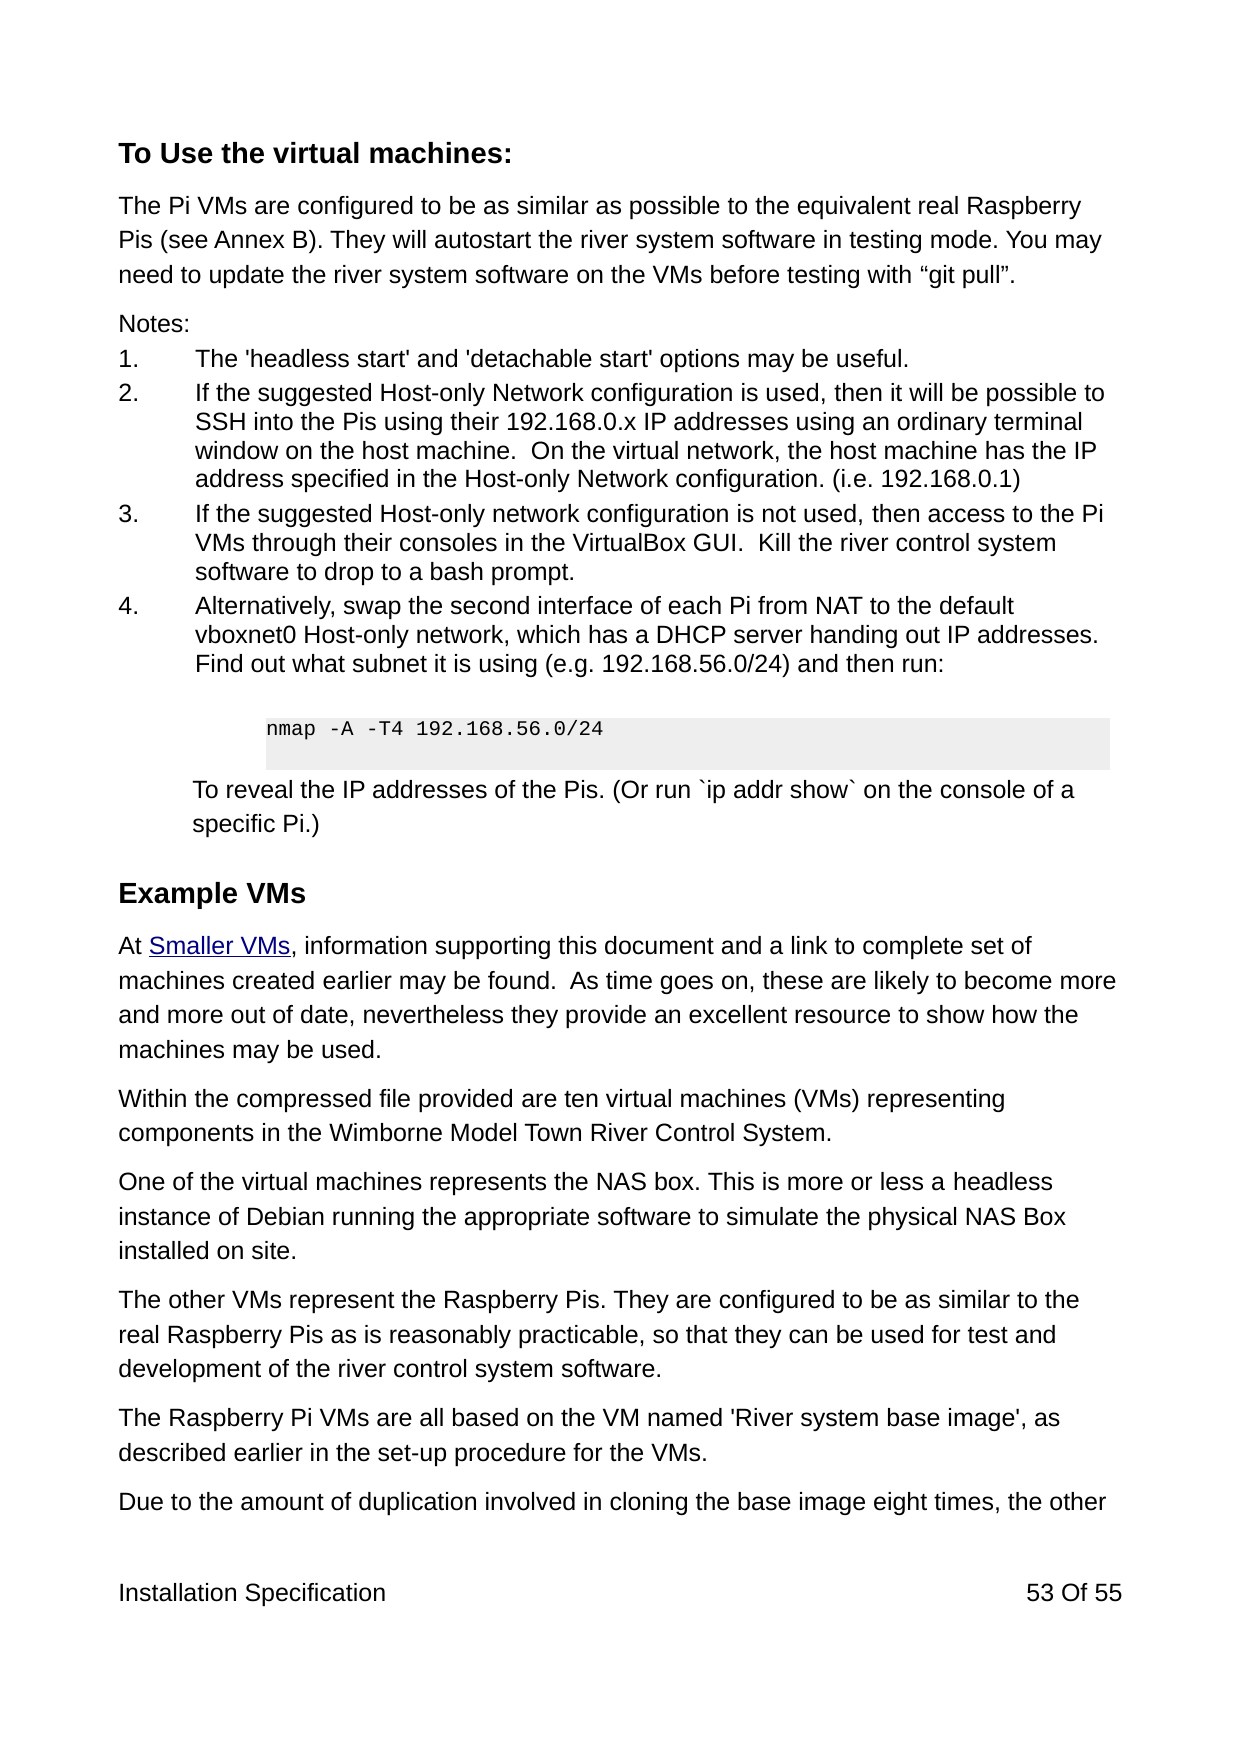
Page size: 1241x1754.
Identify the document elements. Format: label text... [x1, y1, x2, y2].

text 4. Alternatively, swap the second interface of each Pi from NAT to the default vboxnet0 Host-only network, which has a DHCP server handing out IP addresses. Find out what subnet it is using (e.g. 192.168.56.0/24) and then run: [118, 591, 1122, 678]
text Notes: [118, 309, 1122, 338]
text nmap -A -T4 192.168.56.0/24 [266, 718, 1110, 742]
text 2. If the suggested Host-only Network configuration is used, then it will be possible to SSH into the Pis using their 192.168.0.x IP addresses using an ordinary terminal window on the host machine. On the virtual network, the host machine has the IP address specified in the Host-only Network configuration. (i.e. 192.168.0.1) [118, 378, 1122, 493]
text At Smaller VMs, information supporting this document and a link to complete set of machines created earlier may be found. As time goes on, these are likely to become more and more out of date, nevertheless they provide an excellent resource to show how the machines may be used. [118, 931, 1122, 1063]
text To reveal the IP addresses of the Pis. (Or run `ip addr show` on the console of a specific Pi.) [192, 775, 1122, 838]
text One of the virtual machines represents the NAS box. This is more or less a headless instance of Debian running the appropriate software to simulate the physical NAS Box installed on site. [118, 1167, 1122, 1265]
text 1. The 'headless start' and 'detachable start' options may be useful. [118, 343, 1122, 372]
text Within the compressed file provided are ten virtual machines (VMs) representing components in the Wimborne Model Town River Control System. [118, 1084, 1122, 1147]
text Due to the amount of duplication involved in cloning the base image eight times, the other [118, 1487, 1122, 1516]
text The other VMs represent the Raspberry Pis. They are configured to be as similar to the real Raspberry Pis as is reasonably practicable, so that they can be used for test and development of the river control system software. [118, 1285, 1122, 1383]
text The Pi VMs are configured to be as similar as possible to the equivalent real Raspberry Pis (see Annex B). They will autostart the river system software in testing mode. You may need to update the river system software on the VMs before testing with “git pull”. [118, 191, 1122, 288]
text The Raspberry Pi VMs are all based on the VM named 'River system base image', as described earlier in the set-up procedure for the VMs. [118, 1403, 1122, 1466]
subtitle Example VMs [118, 876, 1122, 910]
subtitle To Use the virtual machines: [118, 136, 1122, 169]
text 3. If the suggested Host-only network configuration is not used, then access to the Pi VMs through their consoles in the VirtualBox GUI. Kill the river control system software to drop to a bash prompt. [118, 499, 1122, 585]
